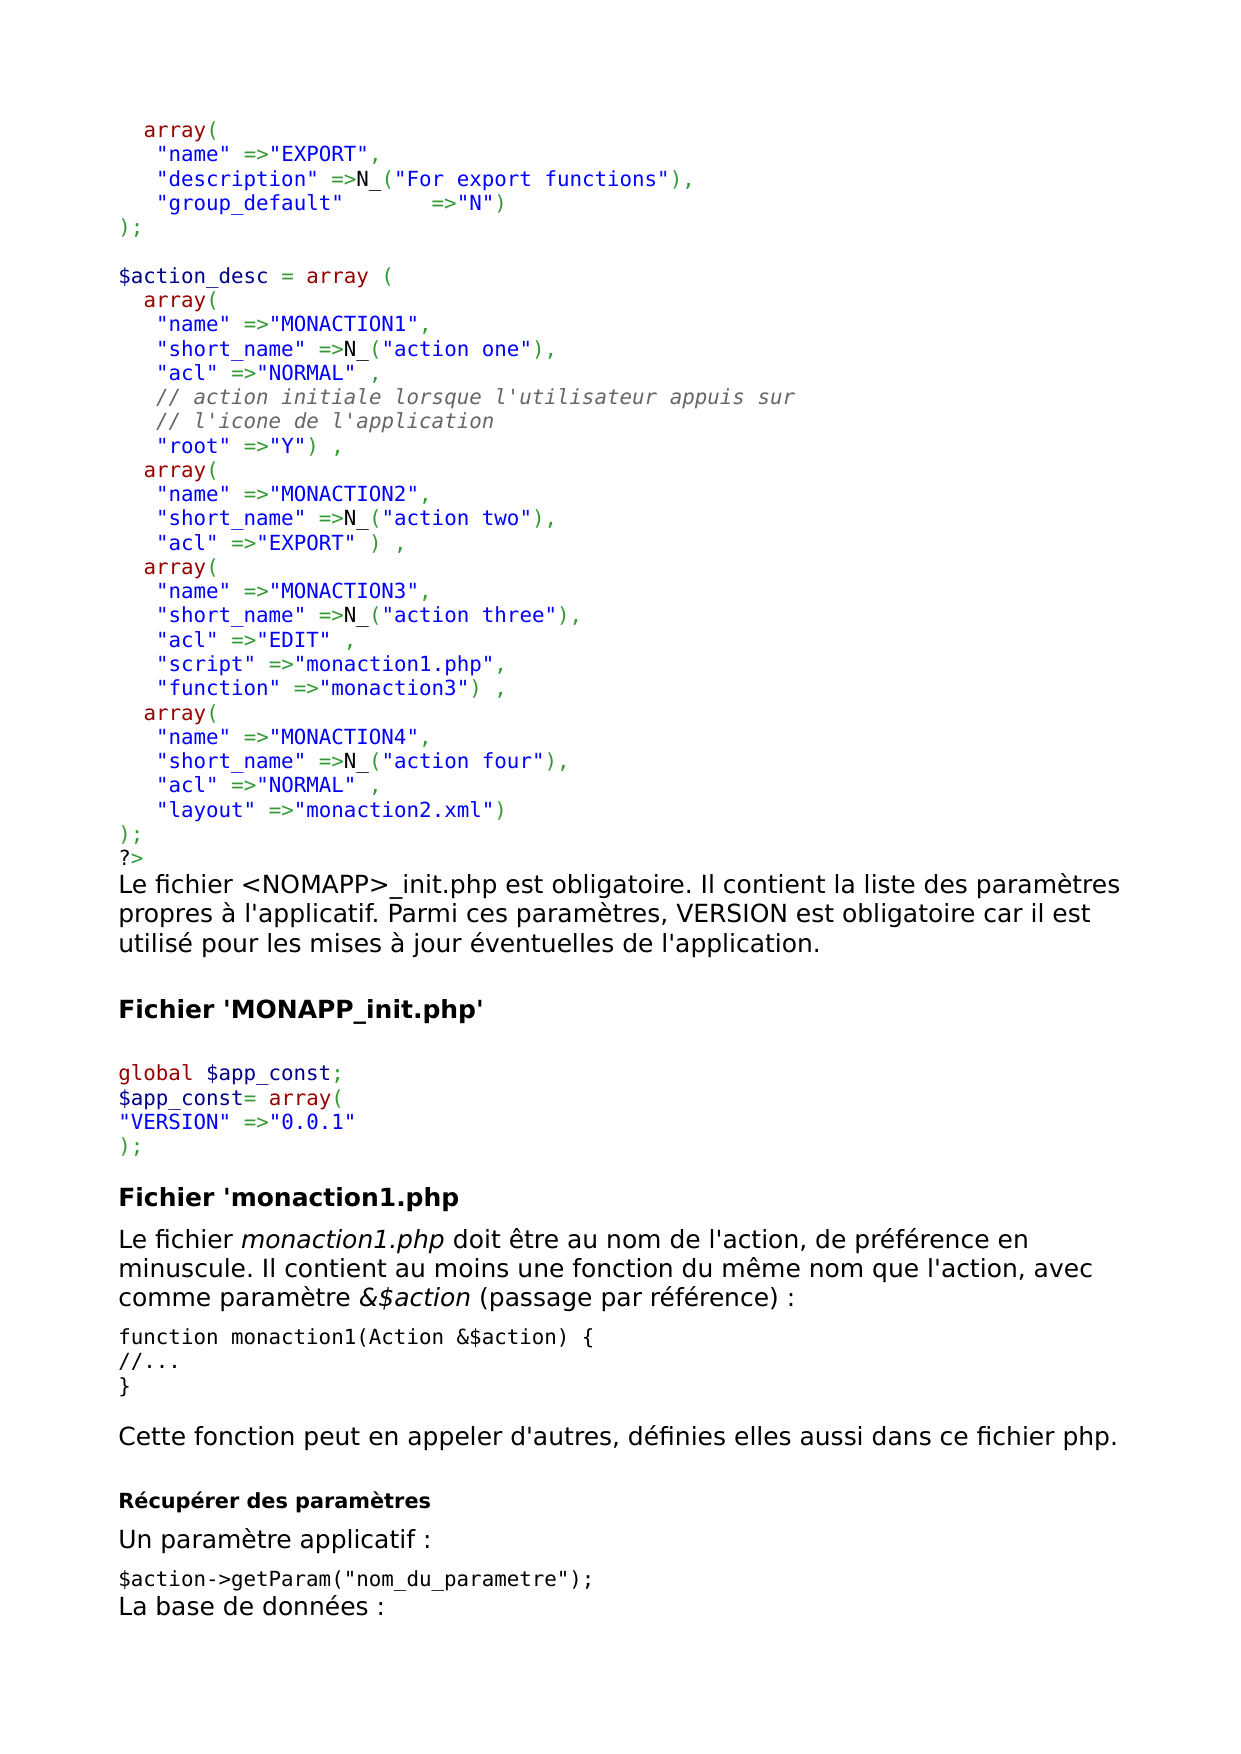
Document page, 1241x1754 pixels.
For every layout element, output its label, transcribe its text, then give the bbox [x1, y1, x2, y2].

text "VERSION" =>"0.0.1" [118, 1110, 1122, 1134]
text ?> [118, 846, 1122, 871]
text function monaction1(Action &$action) { //... } [118, 1325, 1122, 1422]
text array( [118, 701, 1122, 725]
text "short_name" =>N_("action two"), [118, 506, 1122, 531]
text "layout" =>"monaction2.xml") [118, 798, 1122, 822]
text "function" =>"monaction3") , [118, 676, 1122, 701]
text // l'icone de l'application [118, 409, 1122, 434]
subtitle Récupérer des paramètres [118, 1489, 1122, 1513]
subtitle Fichier 'monaction1.php [118, 1183, 1122, 1213]
text Un paramètre applicatif : [118, 1526, 1122, 1555]
text Le fichier <NOMAPP>_init.php est obligatoire. Il contient la liste des paramètres propres à l'applicatif. Parmi ces paramètres, VERSION est obligatoire car il est utilisé pour les mises à jour éventuelles de l'application. [118, 871, 1122, 958]
text "acl" =>"NORMAL" , [118, 773, 1122, 798]
text "root" =>"Y") , [118, 434, 1122, 458]
text ); [118, 215, 1122, 239]
text "script" =>"monaction1.php", [118, 652, 1122, 676]
text "short_name" =>N_("action four"), [118, 749, 1122, 773]
text global $app_const; [118, 1061, 1122, 1086]
text "short_name" =>N_("action three"), [118, 603, 1122, 628]
text Le fichier monaction1.php doit être au nom de l'action, de préférence en minuscule. Il contient au moins une fonction du même nom que l'action, avec comme paramètre &$action (passage par référence) : [118, 1225, 1122, 1313]
subtitle Fichier 'MONAPP_init.php' [118, 996, 1122, 1025]
text "acl" =>"EDIT" , [118, 628, 1122, 652]
text // action initiale lorsque l'utilisateur appuis sur [118, 385, 1122, 409]
text array( [118, 118, 1122, 142]
text Cette fonction peut en appeler d'autres, définies elles aussi dans ce fichier php. [118, 1422, 1122, 1451]
text ); [118, 822, 1122, 846]
text "group_default" =>"N") [118, 191, 1122, 215]
text array( [118, 288, 1122, 312]
text $app_const= array( [118, 1086, 1122, 1110]
text "name" =>"MONACTION4", [118, 725, 1122, 749]
text "short_name" =>N_("action one"), [118, 337, 1122, 361]
text $action_desc = array ( [118, 264, 1122, 288]
text La base de données : [118, 1592, 1122, 1621]
text "name" =>"EXPORT", [118, 142, 1122, 167]
text ); [118, 1134, 1122, 1158]
text $action->getParam("nom_du_parametre"); [118, 1567, 1122, 1592]
text "acl" =>"EXPORT" ) , [118, 531, 1122, 555]
text "name" =>"MONACTION2", [118, 482, 1122, 506]
text array( [118, 458, 1122, 482]
text "name" =>"MONACTION3", [118, 579, 1122, 603]
text "acl" =>"NORMAL" , [118, 361, 1122, 385]
text "name" =>"MONACTION1", [118, 312, 1122, 337]
text "description" =>N_("For export functions"), [118, 167, 1122, 191]
text array( [118, 555, 1122, 579]
